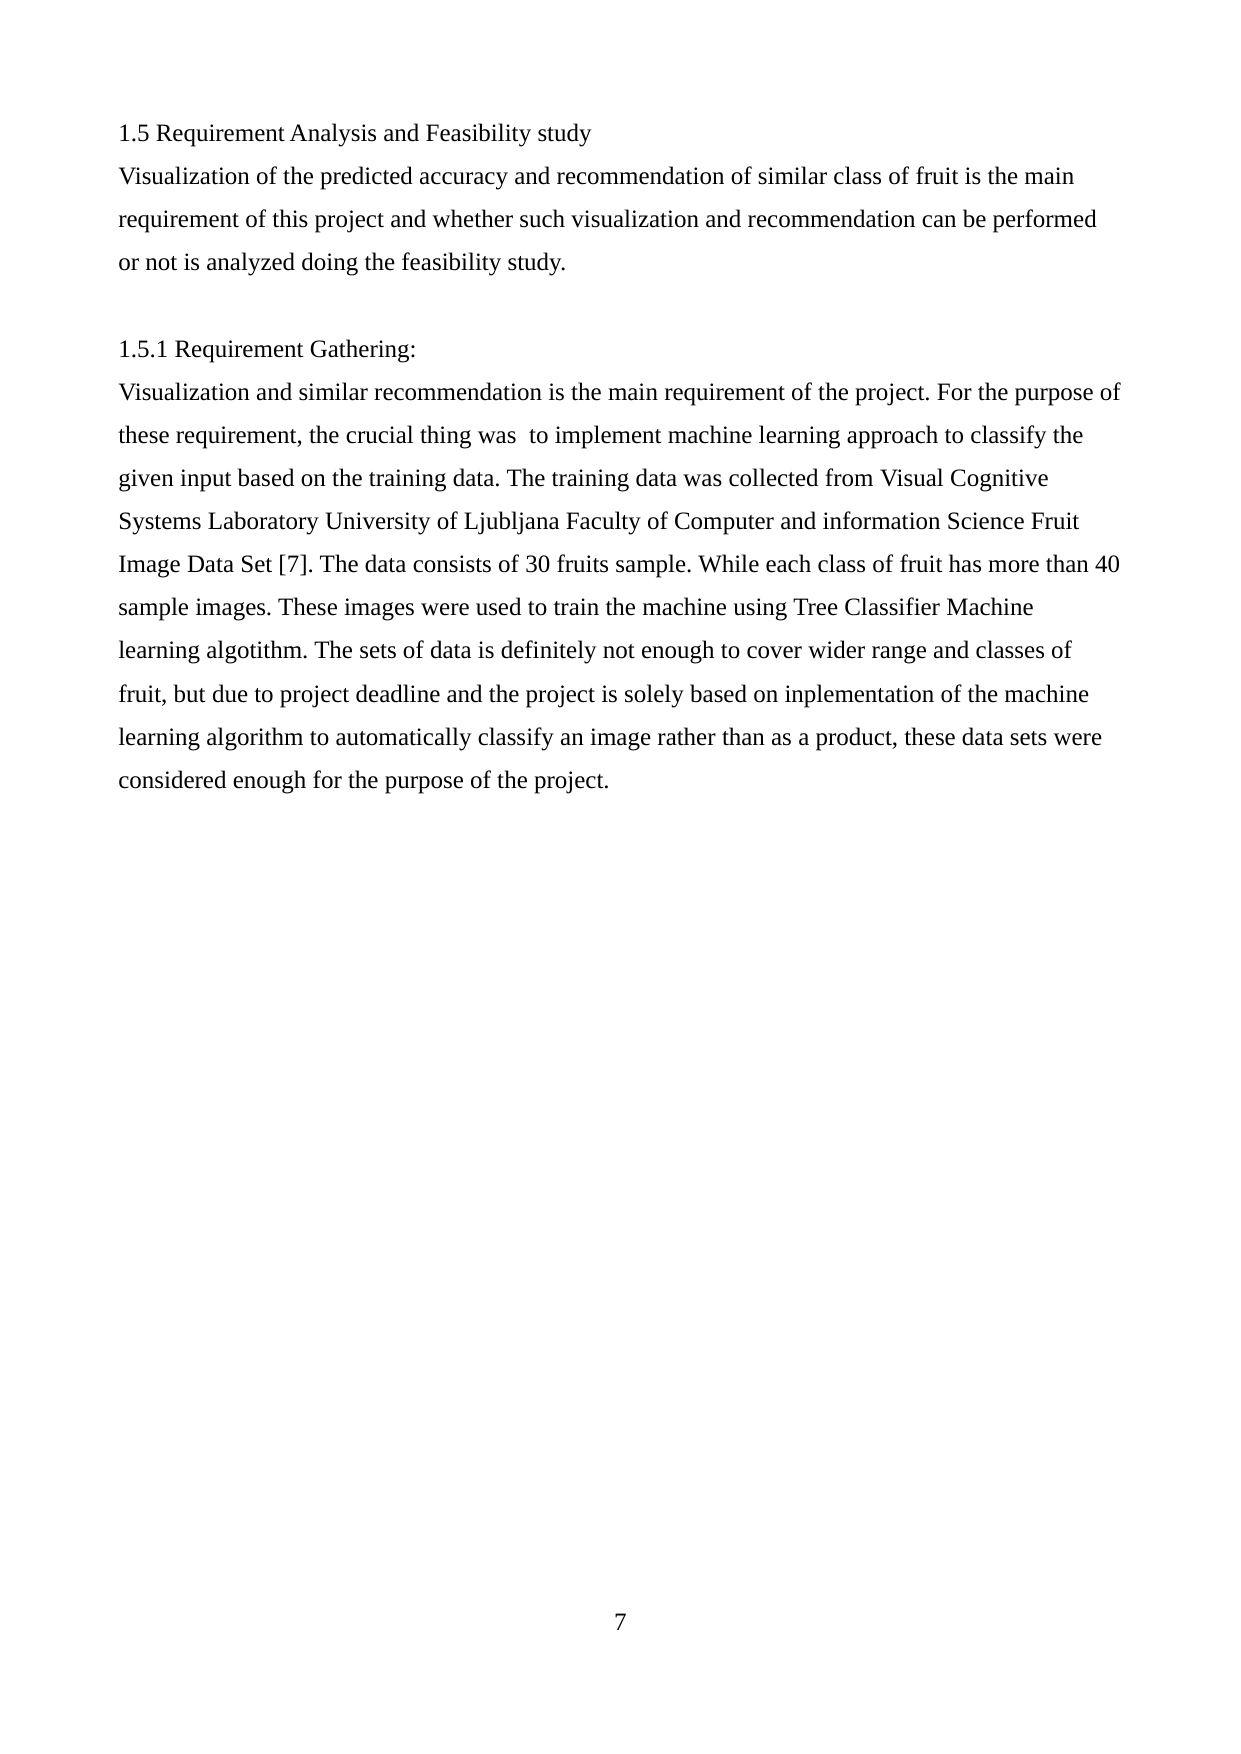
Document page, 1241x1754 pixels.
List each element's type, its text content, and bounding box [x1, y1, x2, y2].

text 1.5.1 Requirement Gathering: [118, 334, 1122, 362]
text Visualization of the predicted accuracy and recommendation of similar class of fruit is the main requirement of this project and whether such visualization and recommendation can be performed or not is analyzed doing the feasibility study. [118, 161, 1122, 276]
text 1.5 Requirement Analysis and Feasibility study [118, 118, 1122, 147]
text Visualization and similar recommendation is the main requirement of the project. For the purpose of these requirement, the crucial thing was to implement machine learning approach to classify the given input based on the training data. The training data was collected from Visual Cognitive Systems Laboratory University of Ljubljana Faculty of Computer and information Science Fruit Image Data Set [7]. The data consists of 30 fruits sample. While each class of fruit has more than 40 sample images. These images were used to train the machine using Tree Classifier Machine learning algotithm. The sets of data is definitely not enough to cover wider range and classes of fruit, but due to project deadline and the project is solely based on inplementation of the machine learning algorithm to automatically classify an image rather than as a product, these data sets were considered enough for the purpose of the project. [118, 377, 1122, 794]
